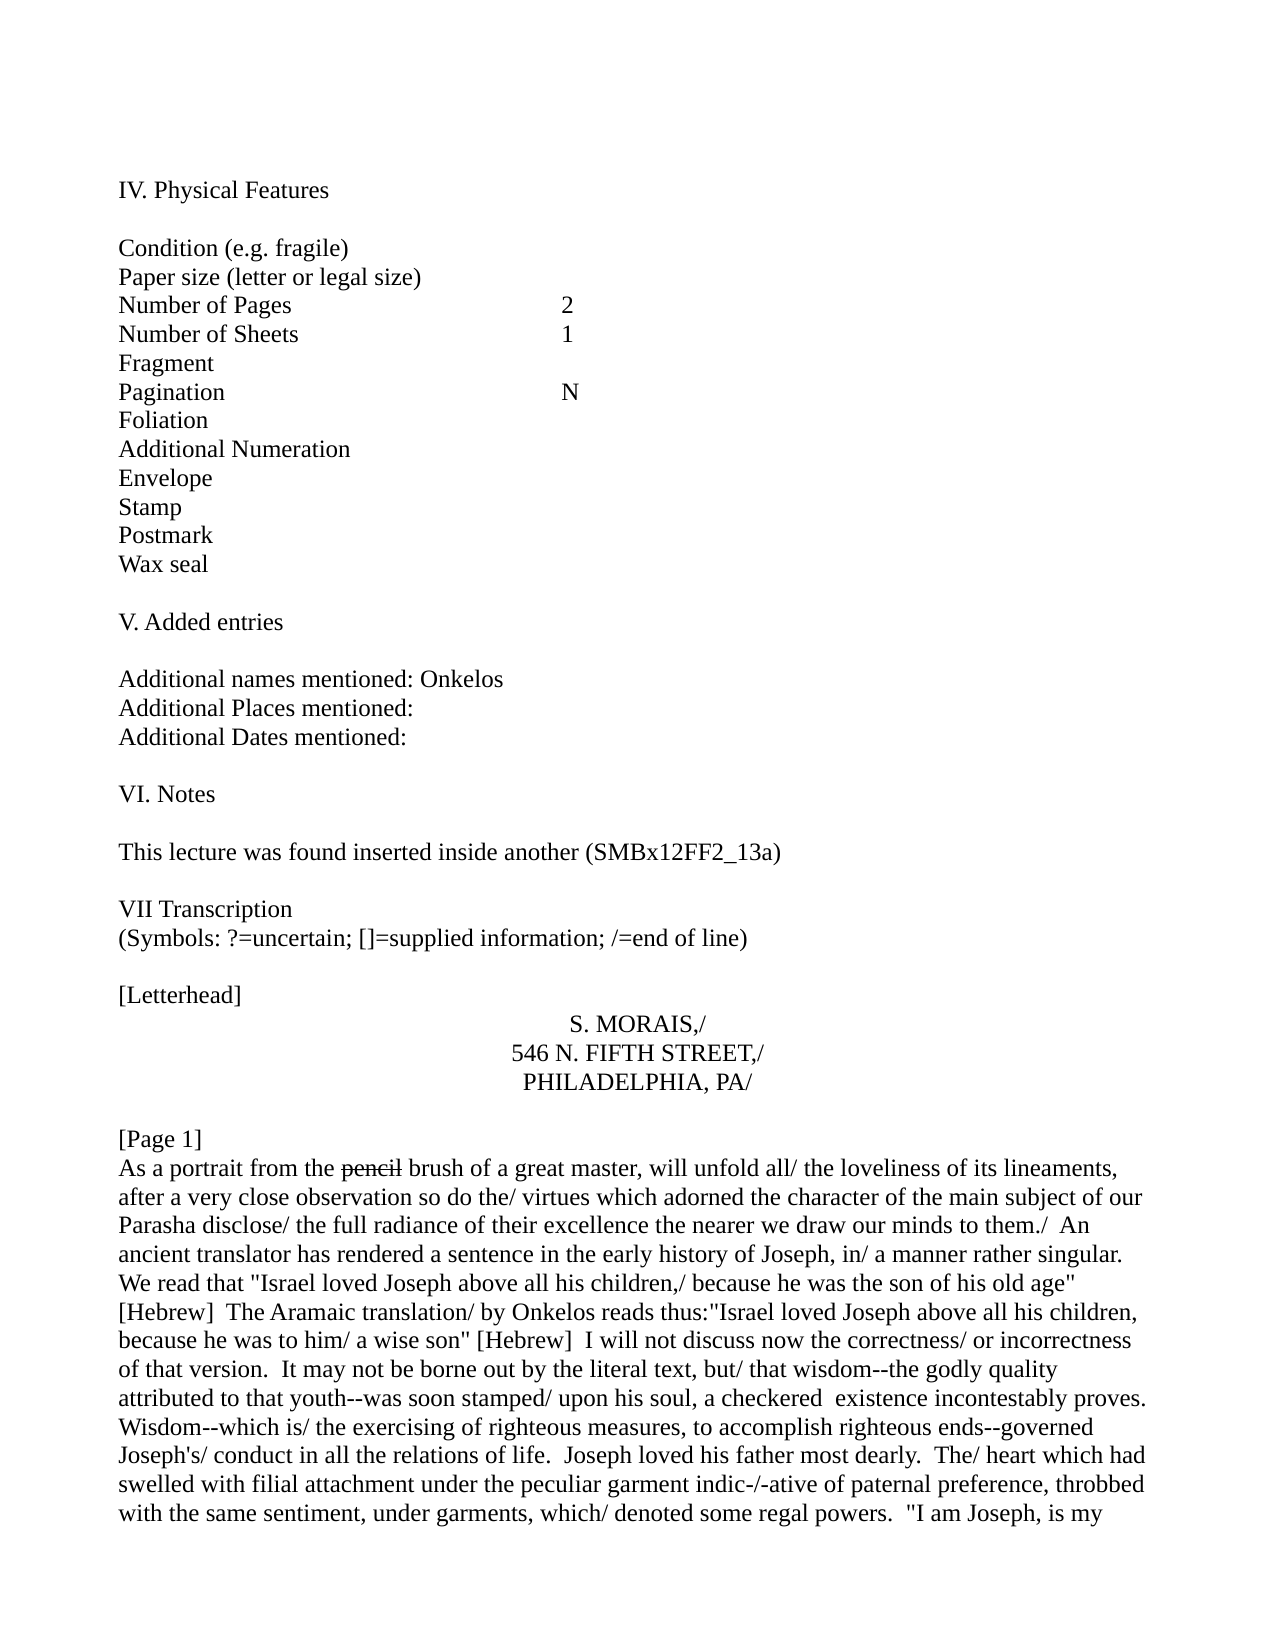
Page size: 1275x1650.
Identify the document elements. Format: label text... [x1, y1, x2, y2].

text Additional Numeration [118, 434, 1157, 463]
text Pagination N [118, 377, 1157, 406]
text Additional Places mentioned: [118, 693, 1157, 722]
text Number of Pages 2 [118, 291, 1157, 319]
text Additional names mentioned: Onkelos [118, 664, 1157, 693]
text Additional Dates mentioned: [118, 722, 1157, 751]
text This lecture was found inserted inside another (SMBx12FF2_13a) [118, 837, 1157, 866]
text Paper size (letter or legal size) [118, 262, 1157, 291]
text VI. Notes [118, 779, 1157, 808]
text IV. Physical Features [118, 176, 1157, 204]
text Number of Sheets 1 [118, 319, 1157, 348]
text (Symbols: ?=uncertain; []=supplied information; /=end of line) [118, 923, 1157, 952]
text [Letterhead] [118, 981, 1157, 1009]
text Foliation [118, 406, 1157, 434]
text Fragment [118, 348, 1157, 377]
text Envelope [118, 463, 1157, 492]
text Postma rk [118, 521, 1157, 549]
text PHILADELPHIA, PA/ [118, 1067, 1157, 1096]
text VII Transcription [118, 894, 1157, 923]
text V. Added entries [118, 607, 1157, 636]
text S. MORAIS,/ [118, 1009, 1157, 1038]
text Condition (e.g. fragile) [118, 233, 1157, 262]
text Stamp [118, 492, 1157, 521]
text As a portrait from the pencil brush of a great master, will unfold all/ the loveliness of its lineaments, after a very close observation so do the/ virtues which adorned the character of the main subject of our Parasha disclose/ the full radiance of their excellence the nearer we draw our minds to them./ An ancient translator has rendered a sentence in the early history of Joseph, in/ a manner rather singular. We read that "Israel loved Joseph above all his children,/ because he was the son of his old age" [Hebrew] The Aramaic translation/ by Onkelos reads thus:"Israel loved Joseph above all his children, because he was to him/ a wise son" [Hebrew] I will not discuss now the correctness/ or incorrectness of that version. It may not be borne out by the literal text, but/ that wisdom--the godly quality attributed to that youth--was soon stamped/ upon his soul, a checkered existence incontestably proves. Wisdom--which is/ the exercising of righteous measures, to accomplish righteous ends--governed Joseph's/ conduct in all the relations of life. Joseph loved his father most dearly. The/ heart which had swelled with filial attachment under the peculiar garment indic-/-ative of paternal preference, throbbed with the same sentiment, under garments, which/ denoted some regal powers. "I am Joseph, is my [118, 1153, 1157, 1527]
text [Page 1] [118, 1124, 1157, 1153]
text Wax seal [118, 549, 1157, 578]
text 546 N. FIFTH STREET,/ [118, 1038, 1157, 1067]
